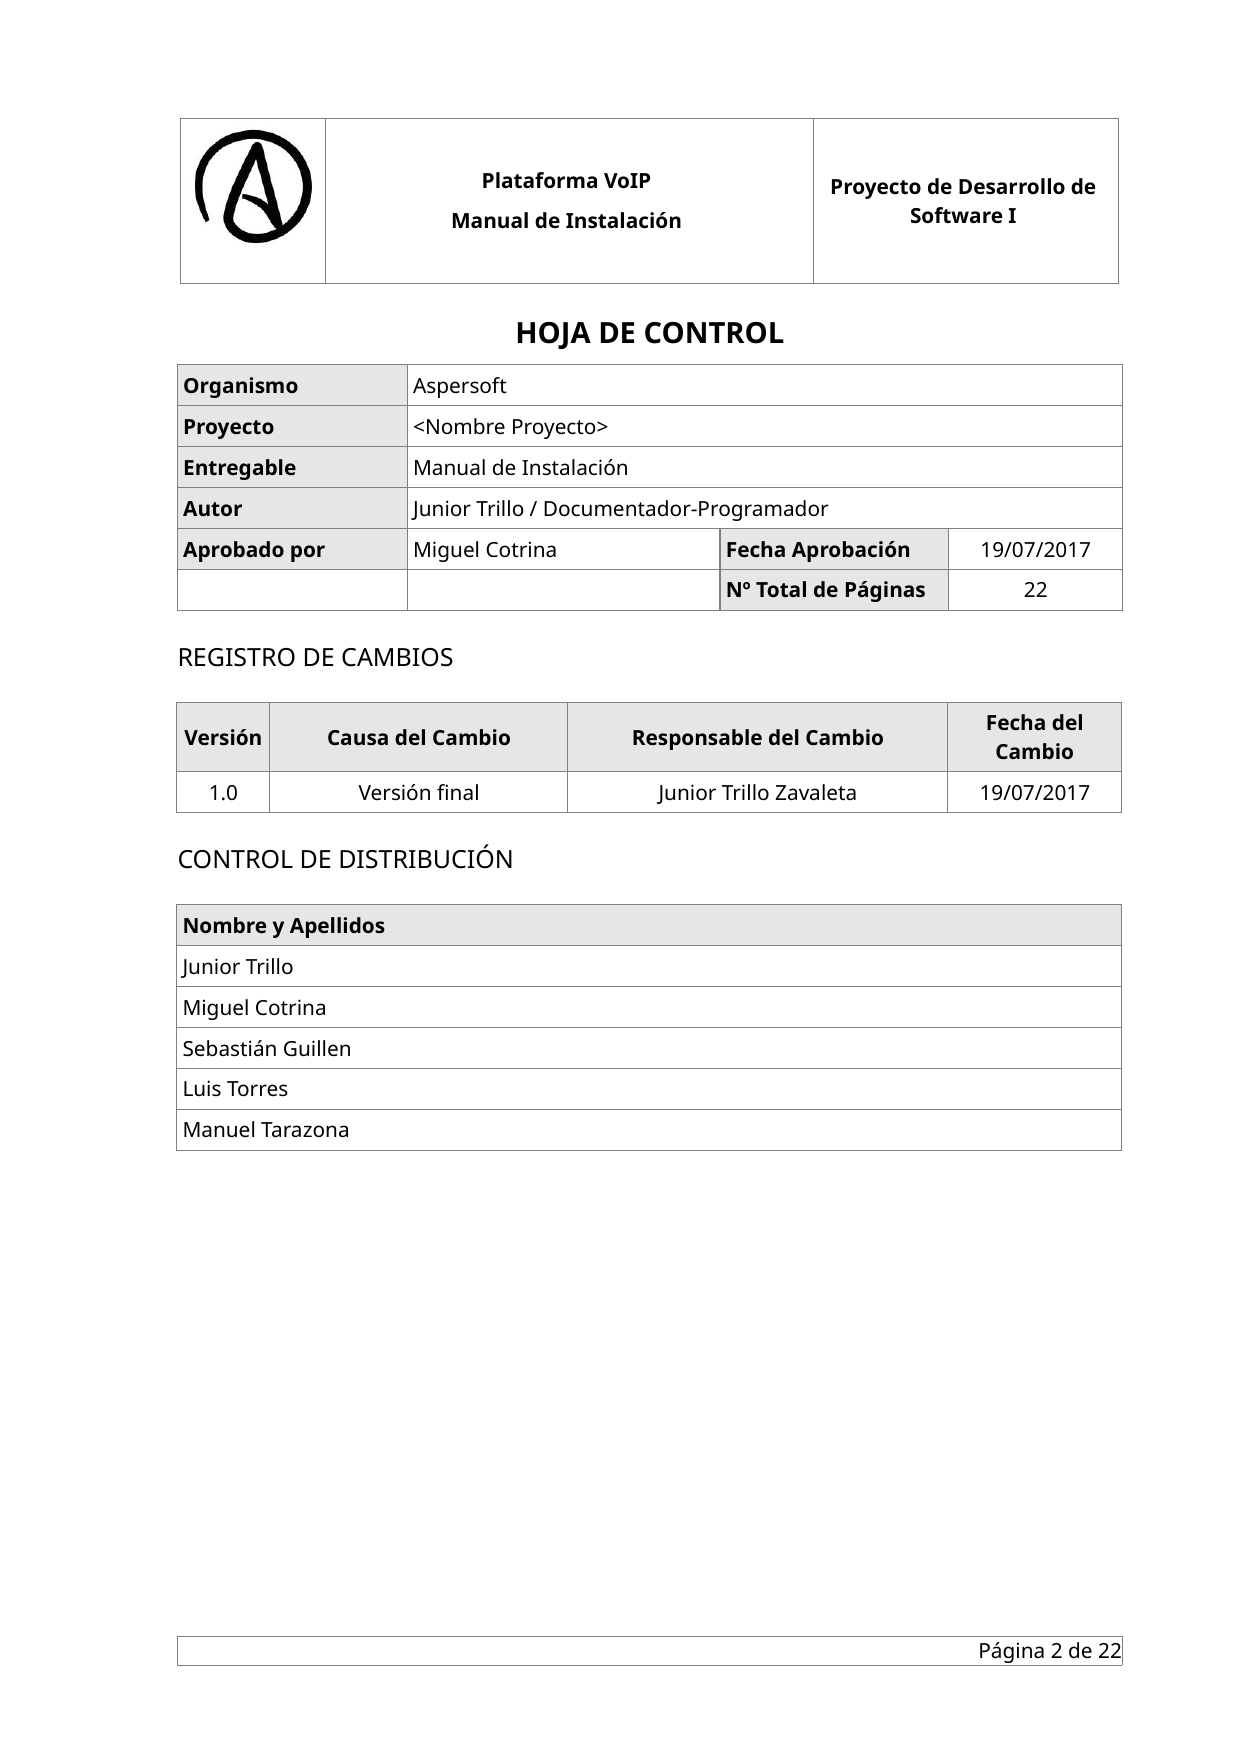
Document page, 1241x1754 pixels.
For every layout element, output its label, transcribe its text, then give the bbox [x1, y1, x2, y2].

text CONTROL DE DISTRIBUCIÓN [177, 842, 1122, 876]
table_cell Entregable [178, 447, 407, 487]
table_header Organismo [178, 365, 407, 405]
table_header Fecha del Cambio [948, 703, 1121, 771]
table_cell Luis Torres [177, 1069, 1121, 1109]
table_cell 19/07/2017 [949, 529, 1122, 569]
table_cell Aprobado por [178, 529, 407, 569]
table_cell Plataforma VoIP [408, 406, 1122, 446]
table_cell Manual de Usuario [408, 447, 1122, 487]
table_cell Versión final [270, 772, 567, 812]
table_cell Nº Total de Páginas [721, 570, 948, 610]
table_cell [408, 570, 719, 610]
table_cell Sebastián Guillen [177, 1028, 1121, 1068]
table_cell Manuel Tarazona [177, 1110, 1121, 1150]
table_cell Miguel Cotrina [177, 987, 1121, 1027]
table_header Aspersoft [408, 365, 1122, 405]
table_cell 1.0 [177, 772, 269, 812]
text HOJA DE CONTROL [177, 312, 1122, 352]
table_cell Proyecto [178, 406, 407, 446]
table_cell Fecha Aprobación [721, 529, 948, 569]
table_cell 22 [949, 570, 1122, 610]
table_cell 19/07/2017 [948, 772, 1121, 812]
text REGISTRO DE CAMBIOS [177, 639, 1122, 673]
table_cell Junior Trillo / Documentador-Programador [408, 488, 1122, 528]
table_cell Miguel Cotrina [408, 529, 719, 569]
table_cell [178, 570, 407, 610]
table_header Causa del Cambio [270, 703, 567, 771]
table_header Responsable del Cambio [568, 703, 947, 771]
table_header Versión [177, 703, 269, 771]
table_cell Junior Trillo Zavaleta [568, 772, 947, 812]
table_cell Junior Trillo [177, 946, 1121, 986]
table_header Nombre y Apellidos [177, 905, 1121, 945]
table_cell Autor [178, 488, 407, 528]
